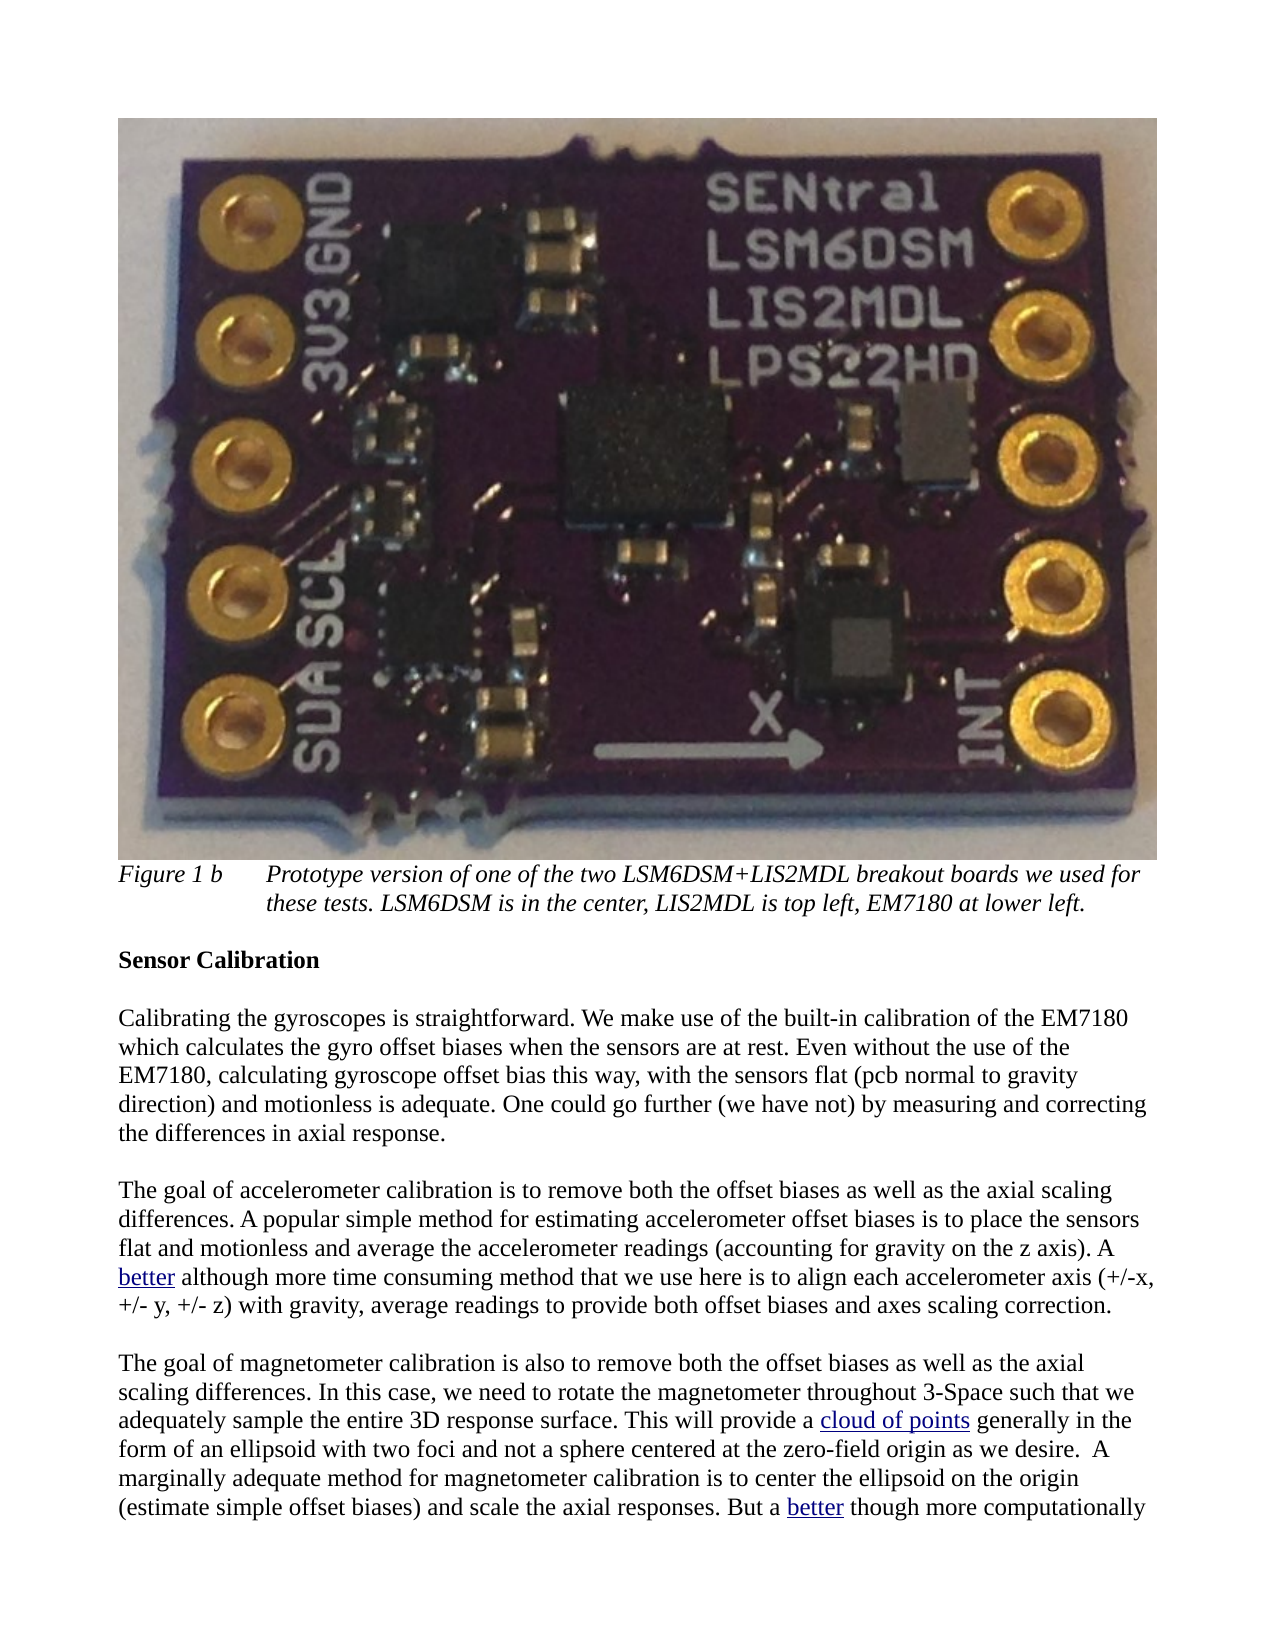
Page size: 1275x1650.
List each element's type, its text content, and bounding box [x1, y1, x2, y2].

text Sensor Calibration [118, 946, 1157, 974]
text Calibrating the gyroscopes is straightforward. We make use of the built-in calibration of the EM7180 which calculates the gyro offset biases when the sensors are at rest. Even without the use of the EM7180, calculating gyroscope offset bias this way, with the sensors flat (pcb normal to gravity direction) and motionless is adequate. One could go further (we have not) by measuring and correcting the differences in axial response. [118, 1003, 1157, 1147]
text The goal of magnetometer calibration is also to remove both the offset biases as well as the axial scaling differences. In this case, we need to rotate the magnetometer throughout 3-Space such that we adequately sample the entire 3D response surface. This will provide a cloud of points generally in the form of an ellipsoid with two foci and not a sphere centered at the zero-field origin as we desire. A marginally adequate method for magnetometer calibration is to center the ellipsoid on the origin (estimate simple offset biases) and scale the axial responses. But a better though more computationally [118, 1348, 1157, 1521]
text The goal of accelerometer calibration is to remove both the offset biases as well as the axial scaling differences. A popular simple method for estimating accelerometer offset biases is to place the sensors flat and motionless and average the accelerometer readings (accounting for gravity on the z axis). A better although more time consuming method that we use here is to align each accelerometer axis (+/-x, +/- y, +/- z) with gravity, average readings to provide both offset biases and axes scaling correction. [118, 1176, 1157, 1319]
text Figure 1 b Prototype version of one of the two LSM6DSM+LIS2MDL breakout boards we used for these tests. LSM6DSM is in the center, LIS2MDL is top left, EM7180 at lower left. [118, 860, 1157, 917]
picture [118, 118, 1157, 860]
